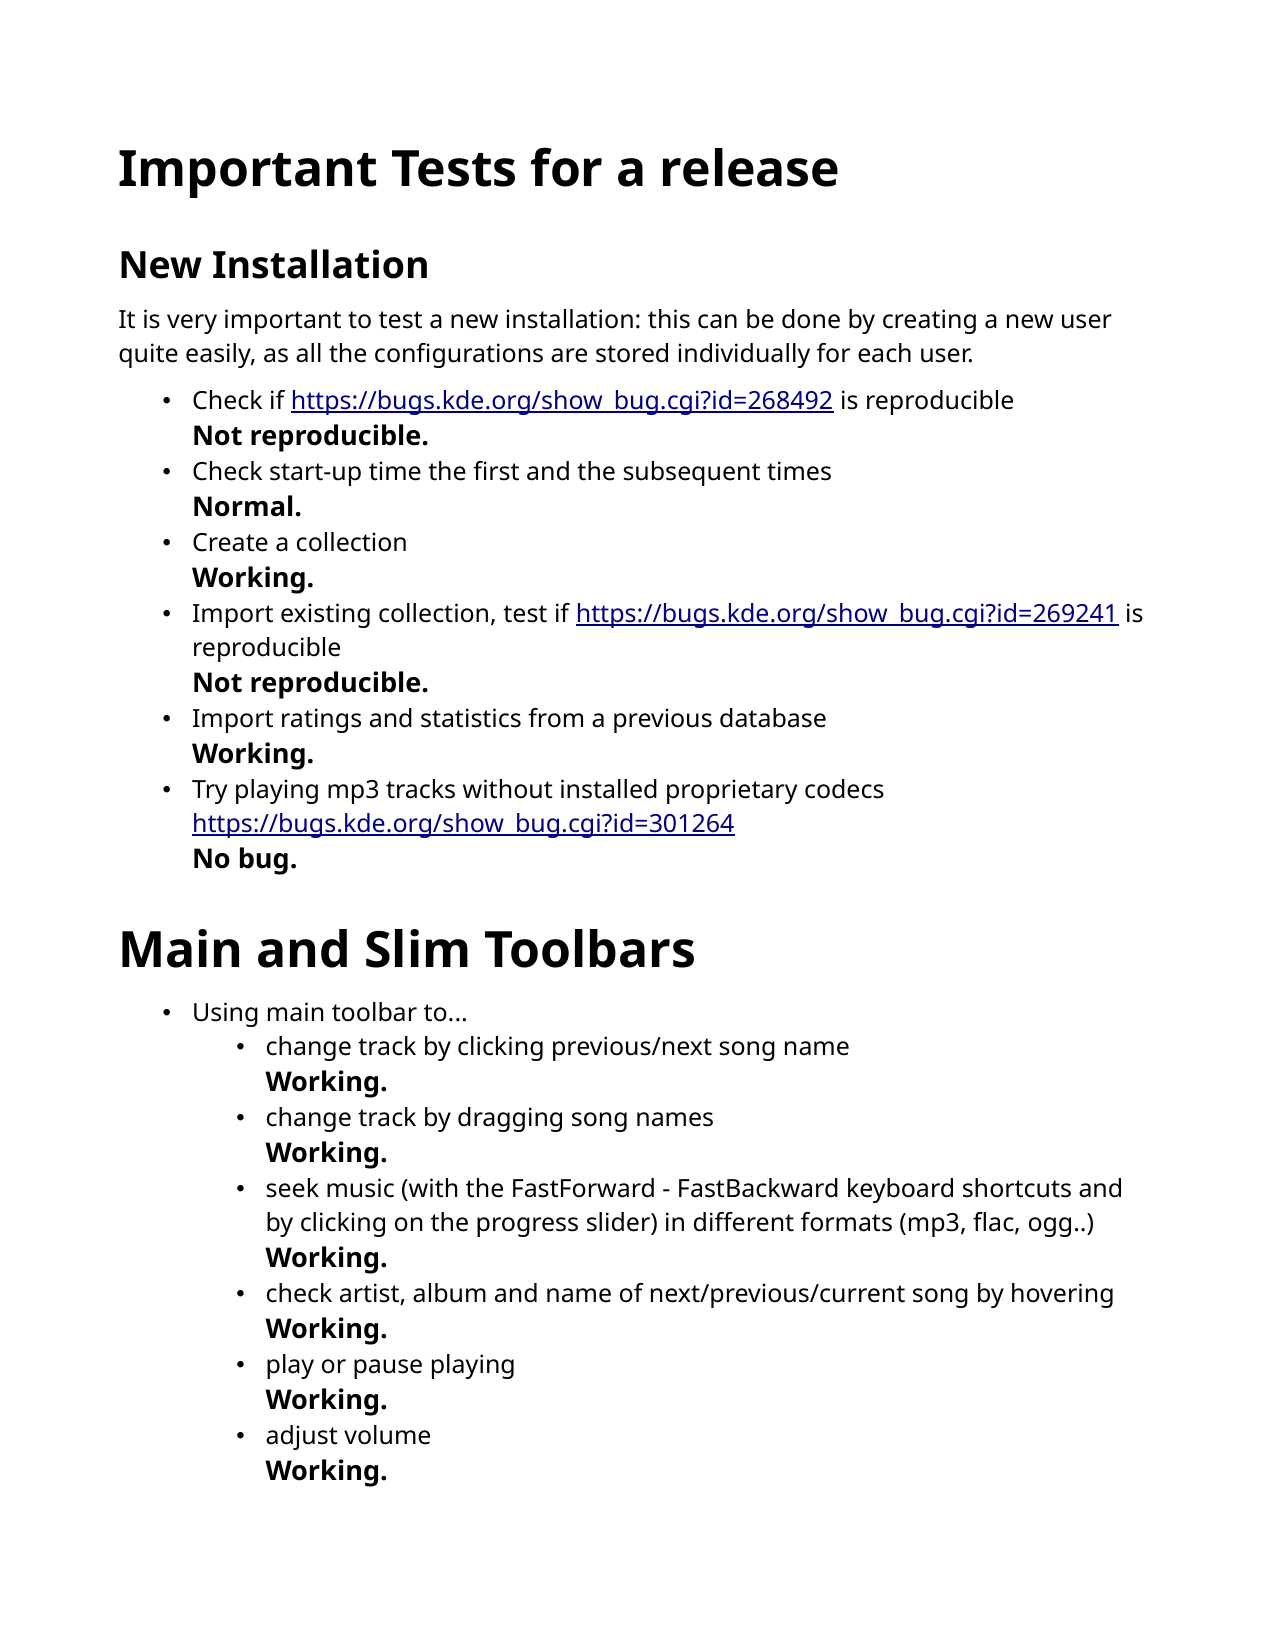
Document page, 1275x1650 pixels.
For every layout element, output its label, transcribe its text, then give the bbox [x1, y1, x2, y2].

list Working. [162, 734, 1157, 771]
list Create a collection [162, 524, 1157, 558]
list Working. [236, 1309, 1157, 1346]
list Using main toolbar to... [162, 994, 1157, 1028]
list Import ratings and statistics from a previous database [162, 700, 1157, 734]
list change track by clicking previous/next song name [236, 1028, 1157, 1063]
list Normal. [162, 488, 1157, 524]
subtitle Important Tests for a release [118, 133, 1157, 201]
list Working. [236, 1238, 1157, 1275]
list Check start-up time the first and the subsequent times [162, 453, 1157, 488]
list seek music (with the FastForward - FastBackward keyboard shortcuts and by clicking on the progress slider) in different formats (mp3, flac, ogg..) [236, 1170, 1157, 1238]
list play or pause playing [236, 1346, 1157, 1380]
list Check if https://bugs.kde.org/show_bug.cgi?id=268492 is reproducible [162, 383, 1157, 417]
list change track by dragging song names [236, 1099, 1157, 1133]
list Try playing mp3 tracks without installed proprietary codecs https://bugs.kde.org/show_bug.cgi?id=301264 No bug. [162, 771, 1157, 876]
list adjust volume [236, 1417, 1157, 1451]
subtitle New Installation [118, 238, 1157, 289]
subtitle Main and Slim Toolbars [118, 914, 1157, 982]
list Working. [236, 1133, 1157, 1170]
list Working. [236, 1451, 1157, 1488]
list check artist, album and name of next/previous/current song by hovering [236, 1275, 1157, 1309]
list Import existing collection, test if https://bugs.kde.org/show_bug.cgi?id=269241 is reproducible Not reproducible. [162, 595, 1157, 700]
list Working. [236, 1063, 1157, 1099]
list Working. [162, 558, 1157, 595]
list Working. [236, 1380, 1157, 1417]
text It is very important to test a new installation: this can be done by creating a new user quite easily, as all the configurations are stored individually for each user. [118, 302, 1157, 370]
list Not reproducible. [162, 417, 1157, 453]
